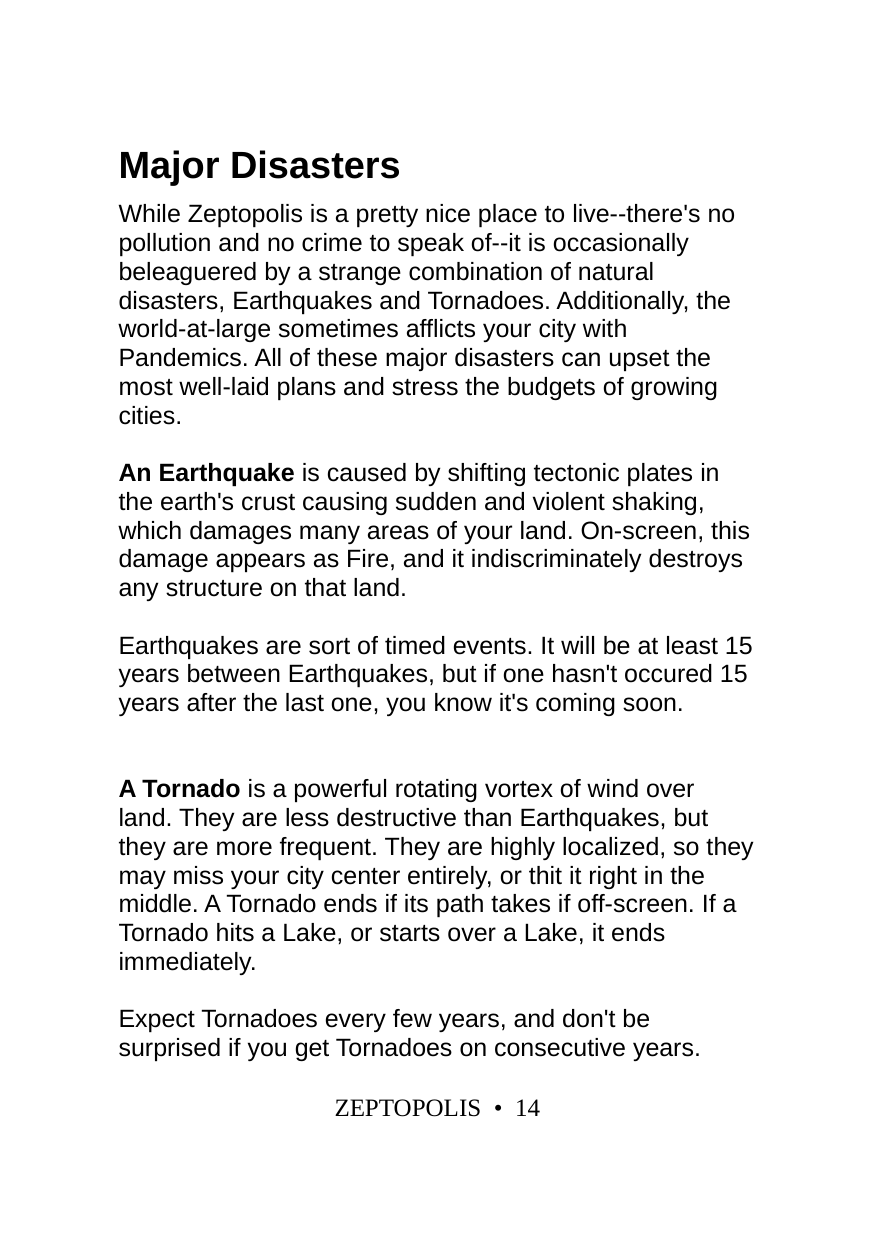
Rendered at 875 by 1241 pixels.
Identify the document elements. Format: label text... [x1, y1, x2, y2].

text An Earthquake is caused by shifting tectonic plates in the earth's crust causing sudden and violent shaking, which damages many areas of your land. On-screen, this damage appears as Fire, and it indiscriminately destroys any structure on that land. [118, 458, 756, 602]
text A Tornado is a powerful rotating vortex of wind over land. They are less destructive than Earthquakes, but they are more frequent. They are highly localized, so they may miss your city center entirely, or thit it right in the middle. A Tornado ends if its path takes if off-screen. If a Tornado hits a Lake, or starts over a Lake, it ends immediately. [118, 774, 756, 976]
subtitle Major Disasters [118, 143, 756, 187]
text Expect Tornadoes every few years, and don't be surprised if you get Tornadoes on consecutive years. [118, 1004, 756, 1062]
text While Zeptopolis is a pretty nice place to live--there's no pollution and no crime to speak of--it is occasionally beleaguered by a strange combination of natural disasters, Earthquakes and Tornadoes. Additionally, the world-at-large sometimes afflicts your city with Pandemics. All of these major disasters can upset the most well-laid plans and stress the budgets of growing cities. [118, 199, 756, 429]
text Earthquakes are sort of timed events. It will be at least 15 years between Earthquakes, but if one hasn't occured 15 years after the last one, you know it's coming soon. [118, 631, 756, 717]
